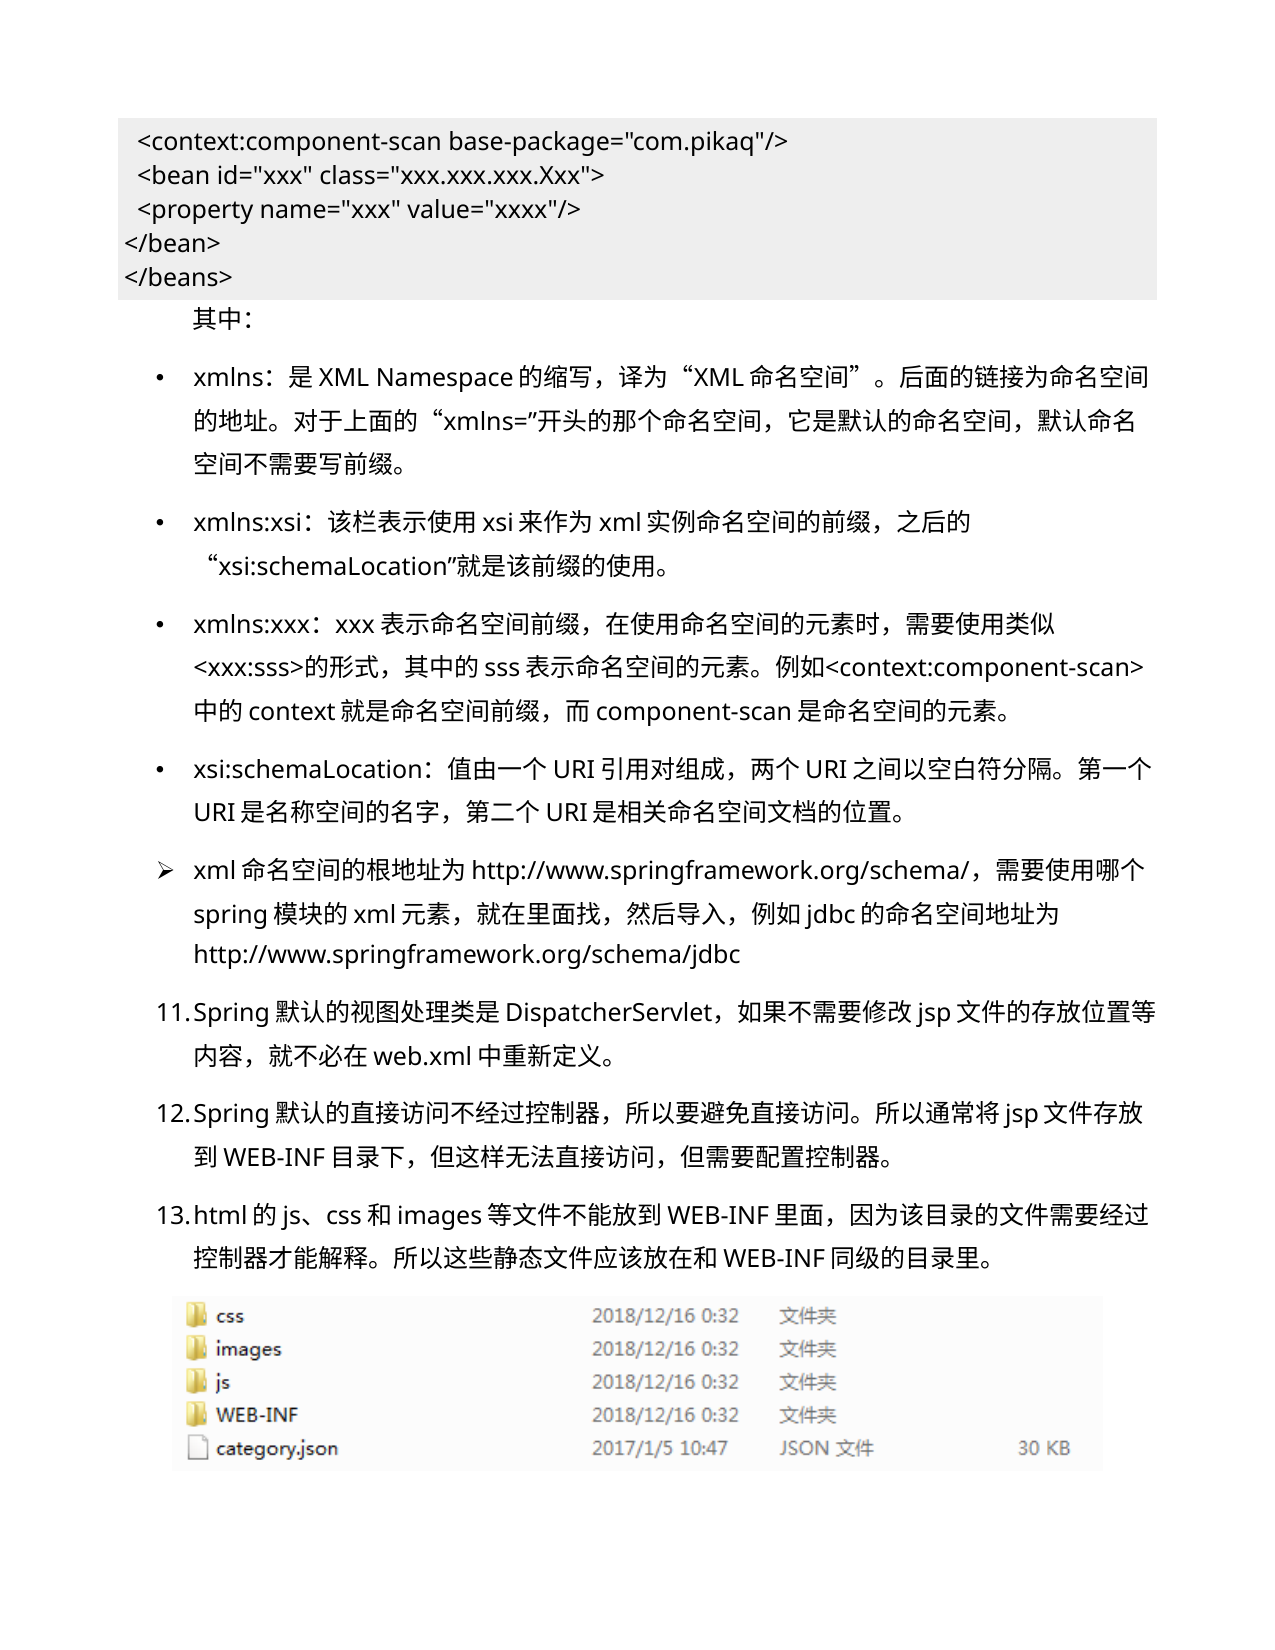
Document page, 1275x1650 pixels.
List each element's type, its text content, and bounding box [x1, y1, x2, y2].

list xmlns:xxx：xxx表示命名空间前缀，在使用命名空间的元素时，需要使用类似<xxx:sss>的形式，其中的sss表示命名空间的元素。例如<context:component-scan>中的context就是命名空间前缀，而component-scan是命名空间的元素。 [156, 604, 1157, 727]
list html的js、css和images等文件不能放到WEB-INF里面，因为该目录的文件需要经过控制器才能解释。所以这些静态文件应该放在和WEB-INF同级的目录里。 [156, 1195, 1157, 1275]
list xmlns:xsi：该栏表示使用xsi来作为xml实例命名空间的前缀，之后的“xsi:schemaLocation”就是该前缀的使用。 [156, 503, 1157, 582]
list xmlns：是XML Namespace的缩写，译为“XML命名空间”。后面的链接为命名空间的地址。对于上面的“xmlns=”开头的那个命名空间，它是默认的命名空间，默认命名空间不需要写前缀。 [156, 358, 1157, 481]
list Spring默认的直接访问不经过控制器，所以要避免直接访问。所以通常将jsp文件存放到WEB-INF目录下，但这样无法直接访问，但需要配置控制器。 [156, 1094, 1157, 1174]
list xsi:schemaLocation：值由一个URI引用对组成，两个URI之间以空白符分隔。第一个URI是名称空间的名字，第二个URI是相关命名空间文档的位置。 [156, 749, 1157, 829]
list xml命名空间的根地址为http://www.springframework.org/schema/，需要使用哪个spring模块的xml元素，就在里面找，然后导入，例如jdbc的命名空间地址为http://www.springframework.org/schema/jdbc [156, 851, 1157, 971]
list Spring默认的视图处理类是DispatcherServlet，如果不需要修改jsp文件的存放位置等内容，就不必在web.xml中重新定义。 [156, 992, 1157, 1072]
table_header <context:component-scan base-package="com.pikaq"/> <bean id="xxx" class="xxx.xxx.xxx.Xxx"> <property name="xxx" value="xxxx"/> </bean> </beans> [118, 118, 1157, 300]
picture [171, 1296, 1104, 1471]
text 其中： [118, 300, 1157, 336]
